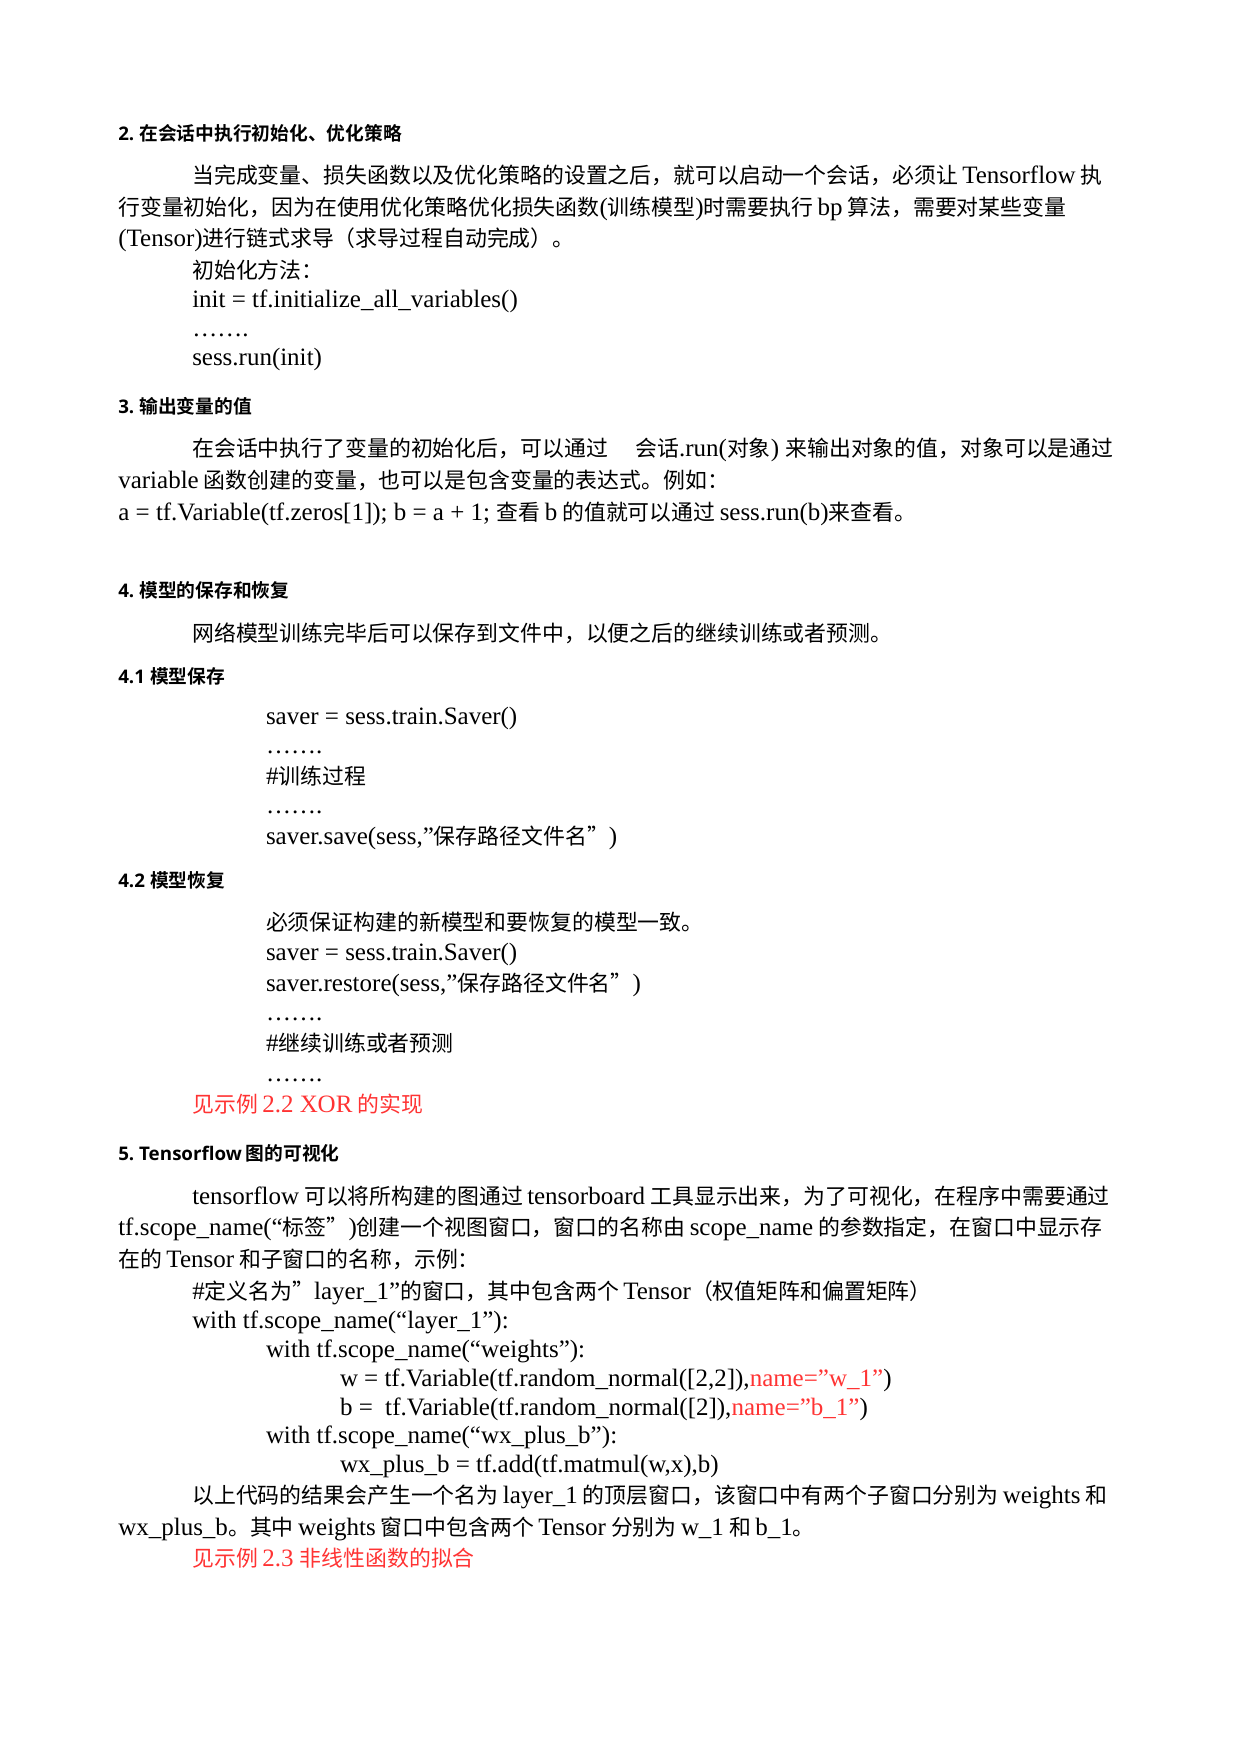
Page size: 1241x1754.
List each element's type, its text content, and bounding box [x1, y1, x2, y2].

text 以上代码的结果会产生一个名为layer_1的顶层窗口，该窗口中有两个子窗口分别为weights和wx_plus_b。其中weights窗口中包含两个Tensor分别为w_1和b_1。 [118, 1478, 1122, 1541]
text saver.restore(sess,”保存路径文件名”) [192, 966, 1122, 997]
text saver = sess.train.Saver() [192, 937, 1122, 966]
text ……. [118, 313, 1122, 342]
text b = tf.Variable(tf.random_normal([2]),name=”b_1”) [118, 1392, 1122, 1420]
text wx_plus_b = tf.add(tf.matmul(w,x),b) [118, 1449, 1122, 1478]
subtitle 4.2 模型恢复 [118, 866, 1122, 893]
text #训练过程 [192, 759, 1122, 791]
text 网络模型训练完毕后可以保存到文件中，以便之后的继续训练或者预测。 [118, 616, 1122, 647]
text sess.run(init) [118, 342, 1122, 371]
text ……. [192, 791, 1122, 819]
subtitle 4.1 模型保存 [118, 662, 1122, 689]
text 必须保证构建的新模型和要恢复的模型一致。 [192, 905, 1122, 937]
text 当完成变量、损失函数以及优化策略的设置之后，就可以启动一个会话，必须让Tensorflow执行变量初始化，因为在使用优化策略优化损失函数(训练模型)时需要执行bp算法，需要对某些变量(Tensor)进行链式求导（求导过程自动完成）。 [118, 158, 1122, 253]
text #继续训练或者预测 [192, 1026, 1122, 1058]
text with tf.scope_name(“layer_1”): [118, 1305, 1122, 1334]
subtitle 3. 输出变量的值 [118, 392, 1122, 419]
text 初始化方法： [118, 253, 1122, 284]
text w = tf.Variable(tf.random_normal([2,2]),name=”w_1”) [118, 1363, 1122, 1392]
subtitle 4. 模型的保存和恢复 [118, 576, 1122, 603]
text 见示例2.2 XOR的实现 [192, 1087, 1122, 1118]
text with tf.scope_name(“wx_plus_b”): [118, 1420, 1122, 1449]
text init = tf.initialize_all_variables() [118, 284, 1122, 313]
text a = tf.Variable(tf.zeros[1]); b = a + 1; 查看b的值就可以通过sess.run(b)来查看。 [118, 494, 1122, 526]
text ……. [192, 1058, 1122, 1087]
text ……. [192, 997, 1122, 1026]
text with tf.scope_name(“weights”): [118, 1334, 1122, 1363]
text ……. [192, 730, 1122, 759]
subtitle 5. Tensorflow图的可视化 [118, 1139, 1122, 1166]
text 见示例2.3 非线性函数的拟合 [118, 1541, 1122, 1573]
subtitle 2. 在会话中执行初始化、优化策略 [118, 118, 1122, 145]
text 在会话中执行了变量的初始化后，可以通过 会话.run(对象) 来输出对象的值，对象可以是通过variable函数创建的变量，也可以是包含变量的表达式。例如： [118, 431, 1122, 494]
text #定义名为”layer_1”的窗口，其中包含两个Tensor（权值矩阵和偏置矩阵） [118, 1274, 1122, 1305]
text tensorflow可以将所构建的图通过tensorboard工具显示出来，为了可视化，在程序中需要通过tf.scope_name(“标签”)创建一个视图窗口，窗口的名称由 scope_name的参数指定，在窗口中显示存在的Tensor和子窗口的名称，示例： [118, 1179, 1122, 1274]
text saver = sess.train.Saver() [192, 701, 1122, 730]
text saver.save(sess,”保存路径文件名”) [192, 819, 1122, 851]
